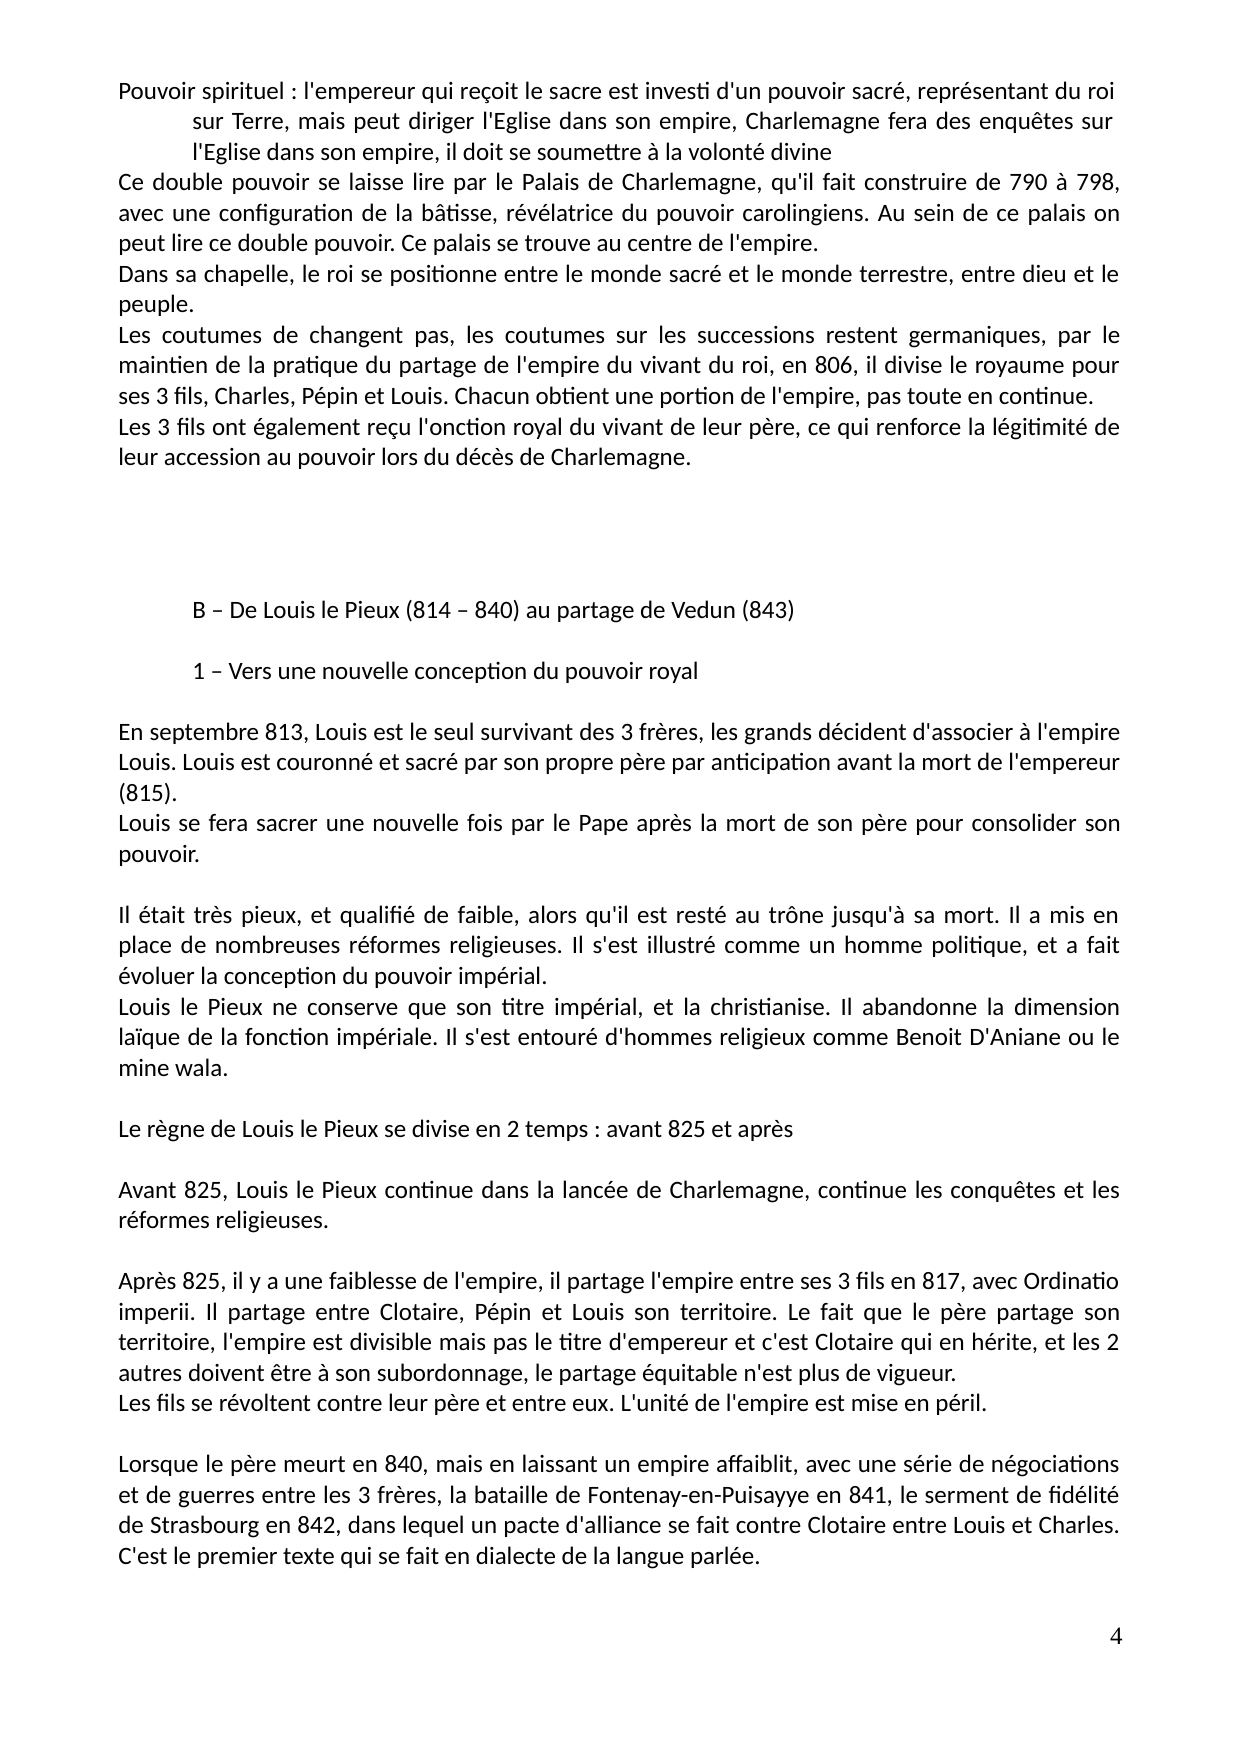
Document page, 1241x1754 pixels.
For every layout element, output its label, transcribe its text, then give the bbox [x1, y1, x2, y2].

text B – De Louis le Pieux (814 – 840) au partage de Vedun (843) [118, 594, 1122, 624]
text Après 825, il y a une faiblesse de l'empire, il partage l'empire entre ses 3 fils en 817, avec Ordinatio imperii. Il partage entre Clotaire, Pépin et Louis son territoire. Le fait que le père partage son territoire, l'empire est divisible mais pas le titre d'empereur et c'est Clotaire qui en hérite, et les 2 autres doivent être à son subordonnage, le partage équitable n'est plus de vigueur. [118, 1265, 1122, 1387]
text Louis le Pieux ne conserve que son titre impérial, et la christianise. Il abandonne la dimension laïque de la fonction impériale. Il s'est entouré d'hommes religieux comme Benoit D'Aniane ou le mine wala. [118, 991, 1122, 1082]
text Lorsque le père meurt en 840, mais en laissant un empire affaiblit, avec une série de négociations et de guerres entre les 3 frères, la bataille de Fontenay-en-Puisayye en 841, le serment de fidélité de Strasbourg en 842, dans lequel un pacte d'alliance se fait contre Clotaire entre Louis et Charles. C'est le premier texte qui se fait en dialecte de la langue parlée. [118, 1448, 1122, 1571]
text Les coutumes de changent pas, les coutumes sur les successions restent germaniques, par le maintien de la pratique du partage de l'empire du vivant du roi, en 806, il divise le royaume pour ses 3 fils, Charles, Pépin et Louis. Chacun obtient une portion de l'empire, pas toute en continue. [118, 319, 1122, 411]
text Il était très pieux, et qualifié de faible, alors qu'il est resté au trône jusqu'à sa mort. Il a mis en place de nombreuses réformes religieuses. Il s'est illustré comme un homme politique, et a fait évoluer la conception du pouvoir impérial. [118, 899, 1122, 991]
text 1 – Vers une nouvelle conception du pouvoir royal [118, 655, 1122, 685]
text Les fils se révoltent contre leur père et entre eux. L'unité de l'empire est mise en péril. [118, 1387, 1122, 1418]
text Louis se fera sacrer une nouvelle fois par le Pape après la mort de son père pour consolider son pouvoir. [118, 807, 1122, 868]
text Ce double pouvoir se laisse lire par le Palais de Charlemagne, qu'il fait construire de 790 à 798, avec une configuration de la bâtisse, révélatrice du pouvoir carolingiens. Au sein de ce palais on peut lire ce double pouvoir. Ce palais se trouve au centre de l'empire. [118, 167, 1122, 258]
text En septembre 813, Louis est le seul survivant des 3 frères, les grands décident d'associer à l'empire Louis. Louis est couronné et sacré par son propre père par anticipation avant la mort de l'empereur (815). [118, 716, 1122, 807]
text Dans sa chapelle, le roi se positionne entre le monde sacré et le monde terrestre, entre dieu et le peuple. [118, 258, 1122, 319]
text Pouvoir spirituel : l'empereur qui reçoit le sacre est investi d'un pouvoir sacré, représentant du roi sur Terre, mais peut diriger l'Eglise dans son empire, Charlemagne fera des enquêtes sur l'Eglise dans son empire, il doit se soumettre à la volonté divine [118, 75, 1122, 167]
text Le règne de Louis le Pieux se divise en 2 temps : avant 825 et après [118, 1113, 1122, 1143]
text Avant 825, Louis le Pieux continue dans la lancée de Charlemagne, continue les conquêtes et les réformes religieuses. [118, 1174, 1122, 1235]
text Les 3 fils ont également reçu l'onction royal du vivant de leur père, ce qui renforce la légitimité de leur accession au pouvoir lors du décès de Charlemagne. [118, 411, 1122, 472]
